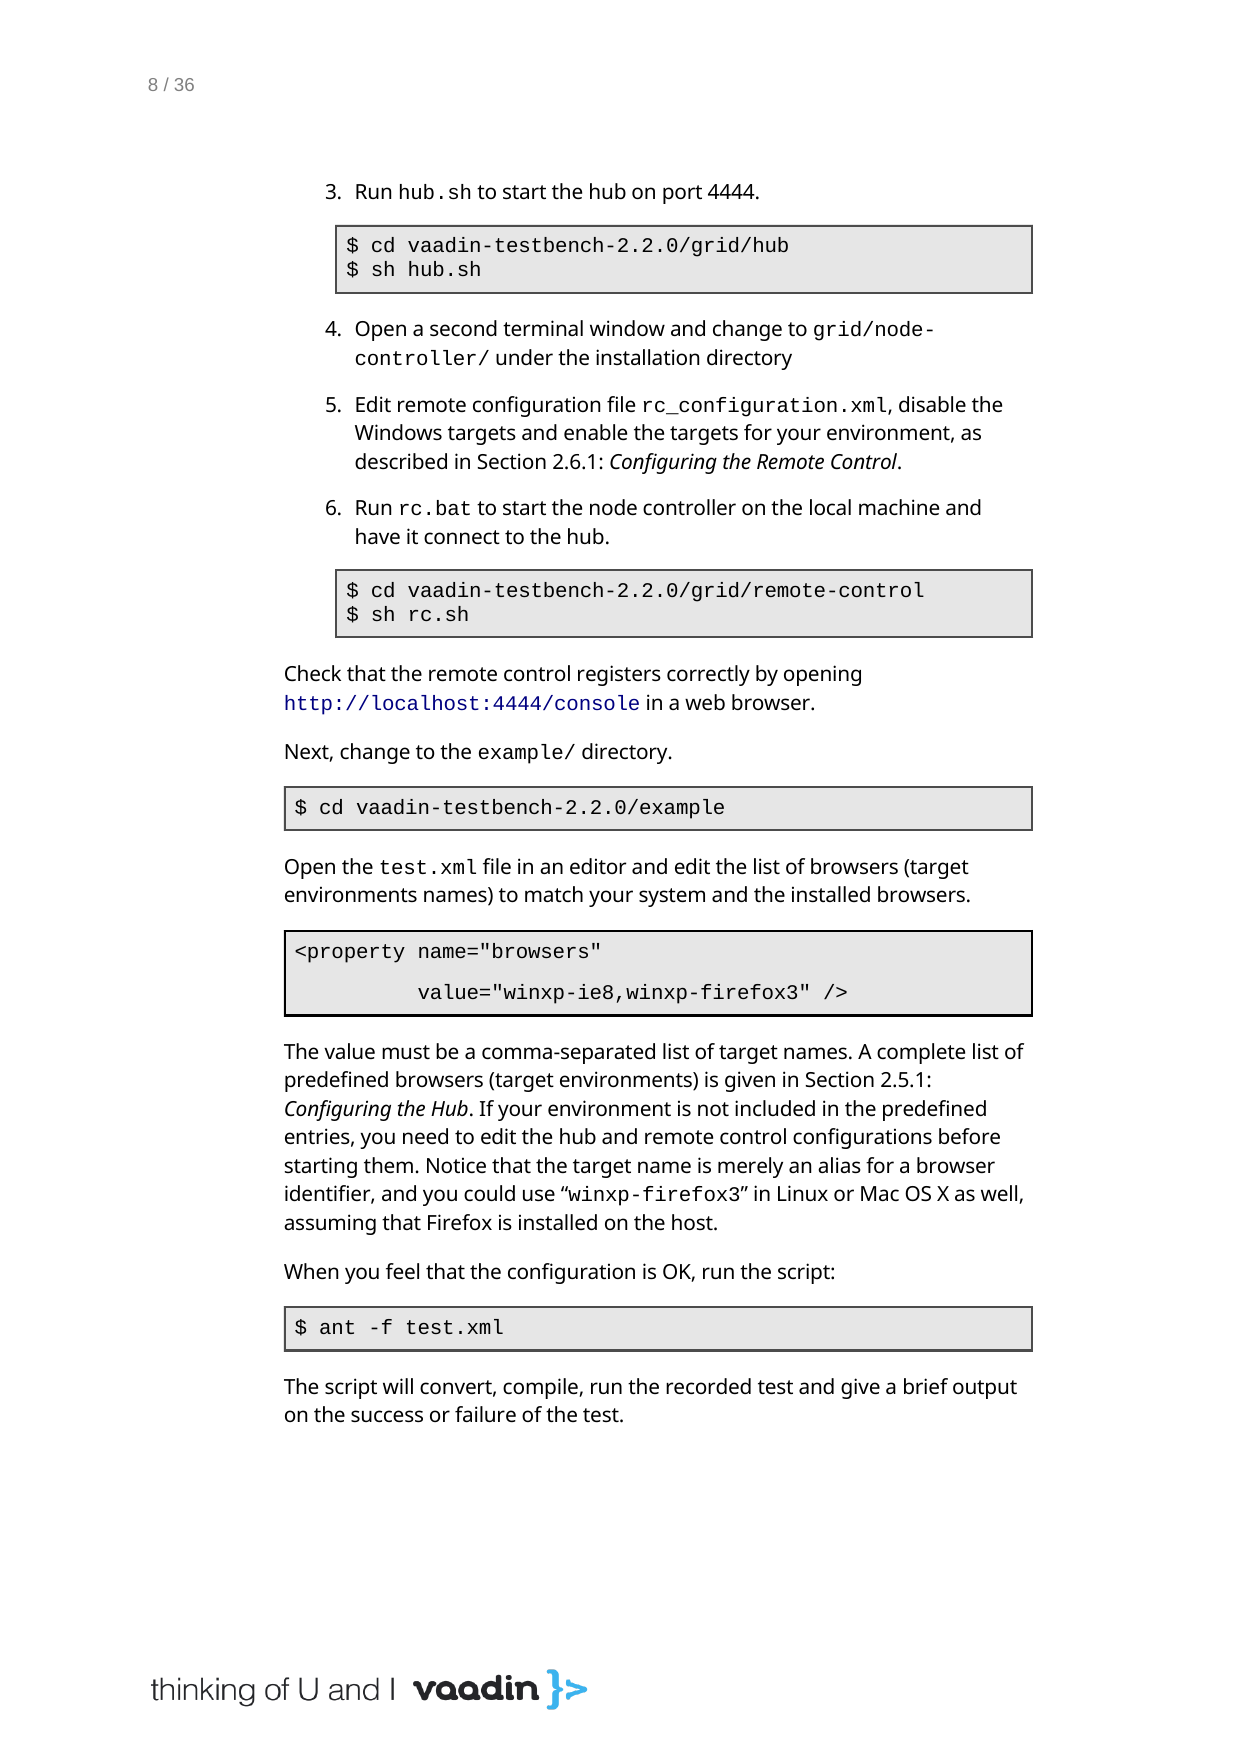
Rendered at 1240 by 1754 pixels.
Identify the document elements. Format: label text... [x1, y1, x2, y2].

text $ cd vaadin-testbench-2.2.0/example [286, 788, 1031, 829]
text When you feel that the configuration is OK, run the script: [283, 1257, 1033, 1285]
text value="winxp-ie8,winxp-firefox3" /> [286, 973, 1031, 1014]
text The value must be a comma-separated list of target names. A complete list of predefined browsers (target environments) is given in Section 2.5.1: Configuring the Hub. If your environment is not included in the predefined entries, you need to edit the hub and remote control configurations before starting them. Notice that the target name is merely an alias for a browser identifier, and you could use “winxp-firefox3” in Linux or Mac OS X as well, assuming that Firefox is installed on the host. [283, 1037, 1033, 1236]
list Run rc.bat to start the node controller on the local machine and have it connect to the hub. [325, 493, 1033, 551]
text The script will convert, compile, run the recorded test and give a brief output on the success or failure of the test. [283, 1372, 1033, 1429]
text Open the test.xml file in an editor and edit the list of browsers (target environments names) to match your system and the installed browsers. [283, 852, 1033, 909]
text $ cd vaadin-testbench-2.2.0/grid/hub $ sh hub.sh [337, 227, 1031, 292]
text <property name="browsers" [286, 932, 1031, 973]
text $ ant -f test.xml [286, 1308, 1031, 1349]
list Edit remote configuration file rc_configuration.xml, disable the Windows targets and enable the targets for your environment, as described in Section 2.6.1: Configuring the Remote Control. [325, 390, 1033, 475]
picture [150, 1665, 590, 1712]
text $ cd vaadin-testbench-2.2.0/grid/remote-control $ sh rc.sh [337, 571, 1031, 636]
text Check that the remote control registers correctly by opening http://localhost:4444/console in a web browser. [283, 659, 1033, 716]
list Open a second terminal window and change to grid/node-controller/ under the installation directory [325, 314, 1033, 371]
list Run hub.sh to start the hub on port 4444. [325, 177, 1033, 206]
text Next, change to the example/ directory. [283, 737, 1033, 765]
